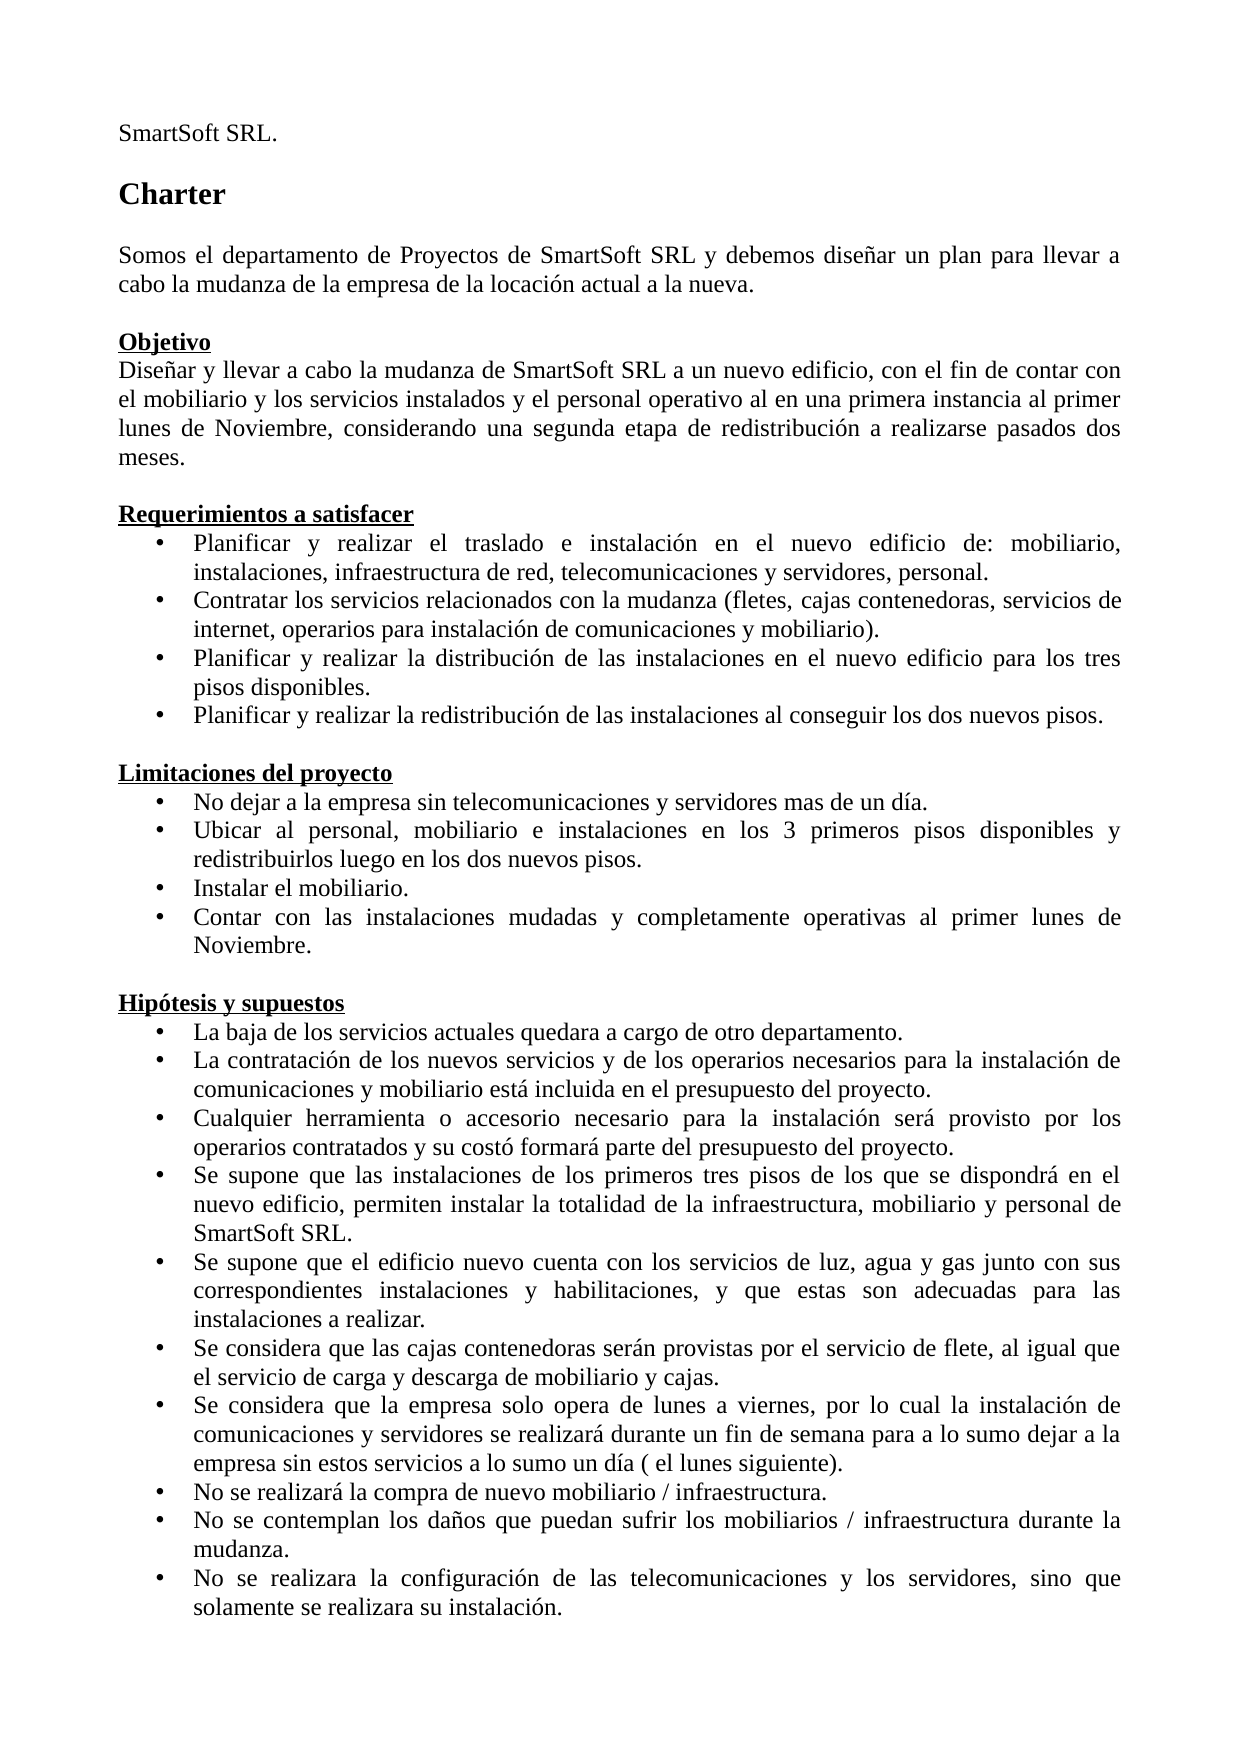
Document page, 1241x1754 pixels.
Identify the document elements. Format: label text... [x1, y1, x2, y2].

list La baja de los servicios actuales quedara a cargo de otro departamento. [156, 1017, 1122, 1045]
list Planificar y realizar el traslado e instalación en el nuevo edificio de: mobiliario, instalaciones, infraestructura de red, telecomunicaciones y servidores, personal. [156, 528, 1122, 585]
list Ubicar al personal, mobiliario e instalaciones en los 3 primeros pisos disponibles y redistribuirlos luego en los dos nuevos pisos. [156, 815, 1122, 873]
list Planificar y realizar la distribución de las instalaciones en el nuevo edificio para los tres pisos disponibles. [156, 643, 1122, 700]
list Se supone que el edificio nuevo cuenta con los servicios de luz, agua y gas junto con sus correspondientes instalaciones y habilitaciones, y que estas son adecuadas para las instalaciones a realizar. [156, 1247, 1122, 1333]
list Contar con las instalaciones mudadas y completamente operativas al primer lunes de Noviembre. [156, 902, 1122, 959]
list No se contemplan los daños que puedan sufrir los mobiliarios / infraestructura durante la mudanza. [156, 1505, 1122, 1563]
text SmartSoft SRL. [118, 118, 1122, 147]
text Somos el departamento de Proyectos de SmartSoft SRL y debemos diseñar un plan para llevar a cabo la mudanza de la empresa de la locación actual a la nueva. [118, 240, 1122, 298]
text Requerimientos a satisfacer [118, 499, 1122, 528]
text Charter [118, 176, 1122, 212]
list Se supone que las instalaciones de los primeros tres pisos de los que se dispondrá en el nuevo edificio, permiten instalar la totalidad de la infraestructura, mobiliario y personal de SmartSoft SRL. [156, 1160, 1122, 1247]
list No se realizará la compra de nuevo mobiliario / infraestructura. [156, 1477, 1122, 1505]
list Se considera que la empresa solo opera de lunes a viernes, por lo cual la instalación de comunicaciones y servidores se realizará durante un fin de semana para a lo sumo dejar a la empresa sin estos servicios a lo sumo un día ( el lunes siguiente). [156, 1390, 1122, 1477]
text Limitaciones del proyecto [118, 758, 1122, 787]
list No se realizara la configuración de las telecomunicaciones y los servidores, sino que solamente se realizara su instalación. [156, 1563, 1122, 1620]
list Contratar los servicios relacionados con la mudanza (fletes, cajas contenedoras, servicios de internet, operarios para instalación de comunicaciones y mobiliario). [156, 585, 1122, 643]
text Objetivo [118, 327, 1122, 355]
text Diseñar y llevar a cabo la mudanza de SmartSoft SRL a un nuevo edificio, con el fin de contar con el mobiliario y los servicios instalados y el personal operativo al en una primera instancia al primer lunes de Noviembre, considerando una segunda etapa de redistribución a realizarse pasados dos meses. [118, 355, 1122, 470]
list Planificar y realizar la redistribución de las instalaciones al conseguir los dos nuevos pisos. [156, 700, 1122, 729]
list Instalar el mobiliario. [156, 873, 1122, 902]
list La contratación de los nuevos servicios y de los operarios necesarios para la instalación de comunicaciones y mobiliario está incluida en el presupuesto del proyecto. [156, 1045, 1122, 1103]
list Cualquier herramienta o accesorio necesario para la instalación será provisto por los operarios contratados y su costó formará parte del presupuesto del proyecto. [156, 1103, 1122, 1160]
text Hipótesis y supuestos [118, 988, 1122, 1017]
list No dejar a la empresa sin telecomunicaciones y servidores mas de un día. [156, 787, 1122, 815]
list Se considera que las cajas contenedoras serán provistas por el servicio de flete, al igual que el servicio de carga y descarga de mobiliario y cajas. [156, 1333, 1122, 1390]
